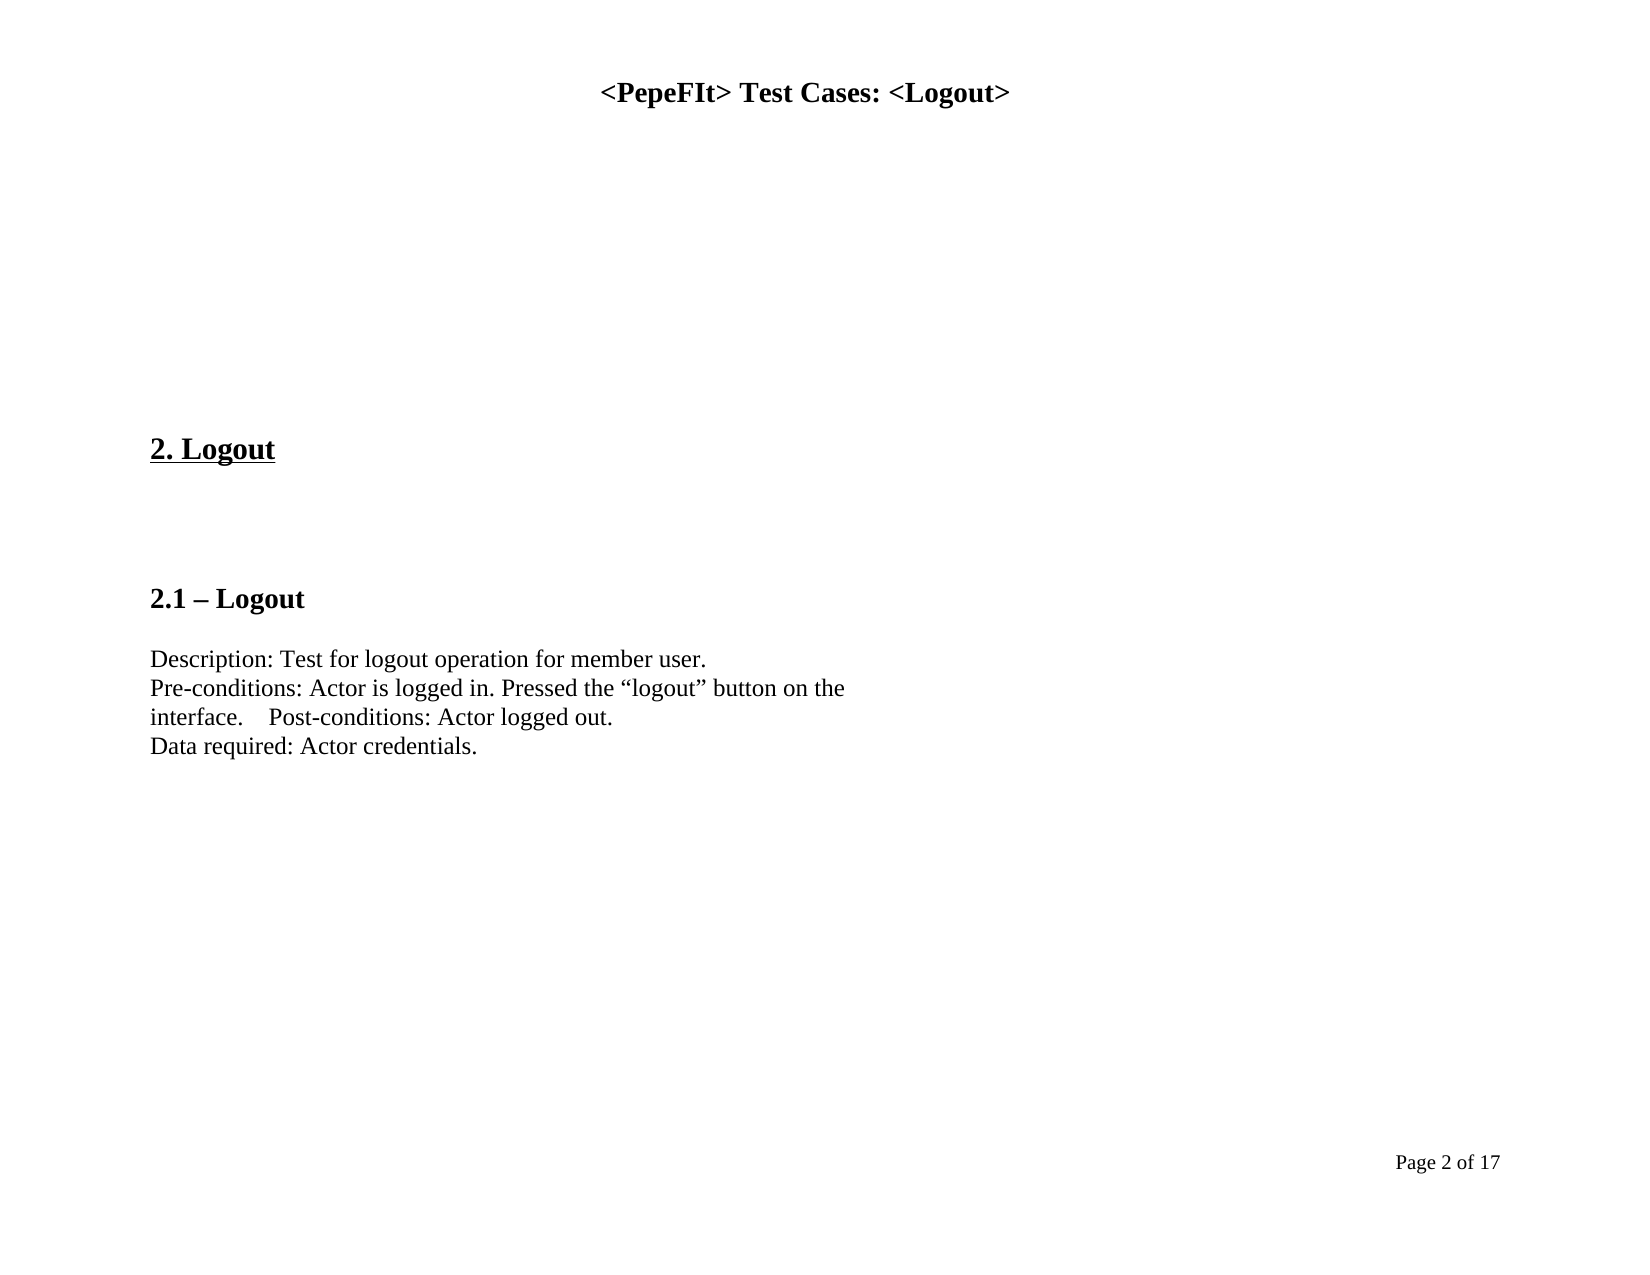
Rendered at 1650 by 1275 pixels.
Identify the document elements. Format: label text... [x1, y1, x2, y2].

text 2.1 – Logout [150, 582, 1500, 615]
text Pre-conditions: Actor is logged in. Pressed the “logout” button on the interface. Post-conditions: Actor logged out. [150, 673, 942, 731]
text <PepeFIt> Test Cases: <Logout> [150, 75, 1500, 108]
text Description: Test for logout operation for member user. [150, 644, 1500, 673]
text Data required: Actor credentials. [150, 731, 1500, 759]
text 2. Logout [150, 431, 1500, 467]
